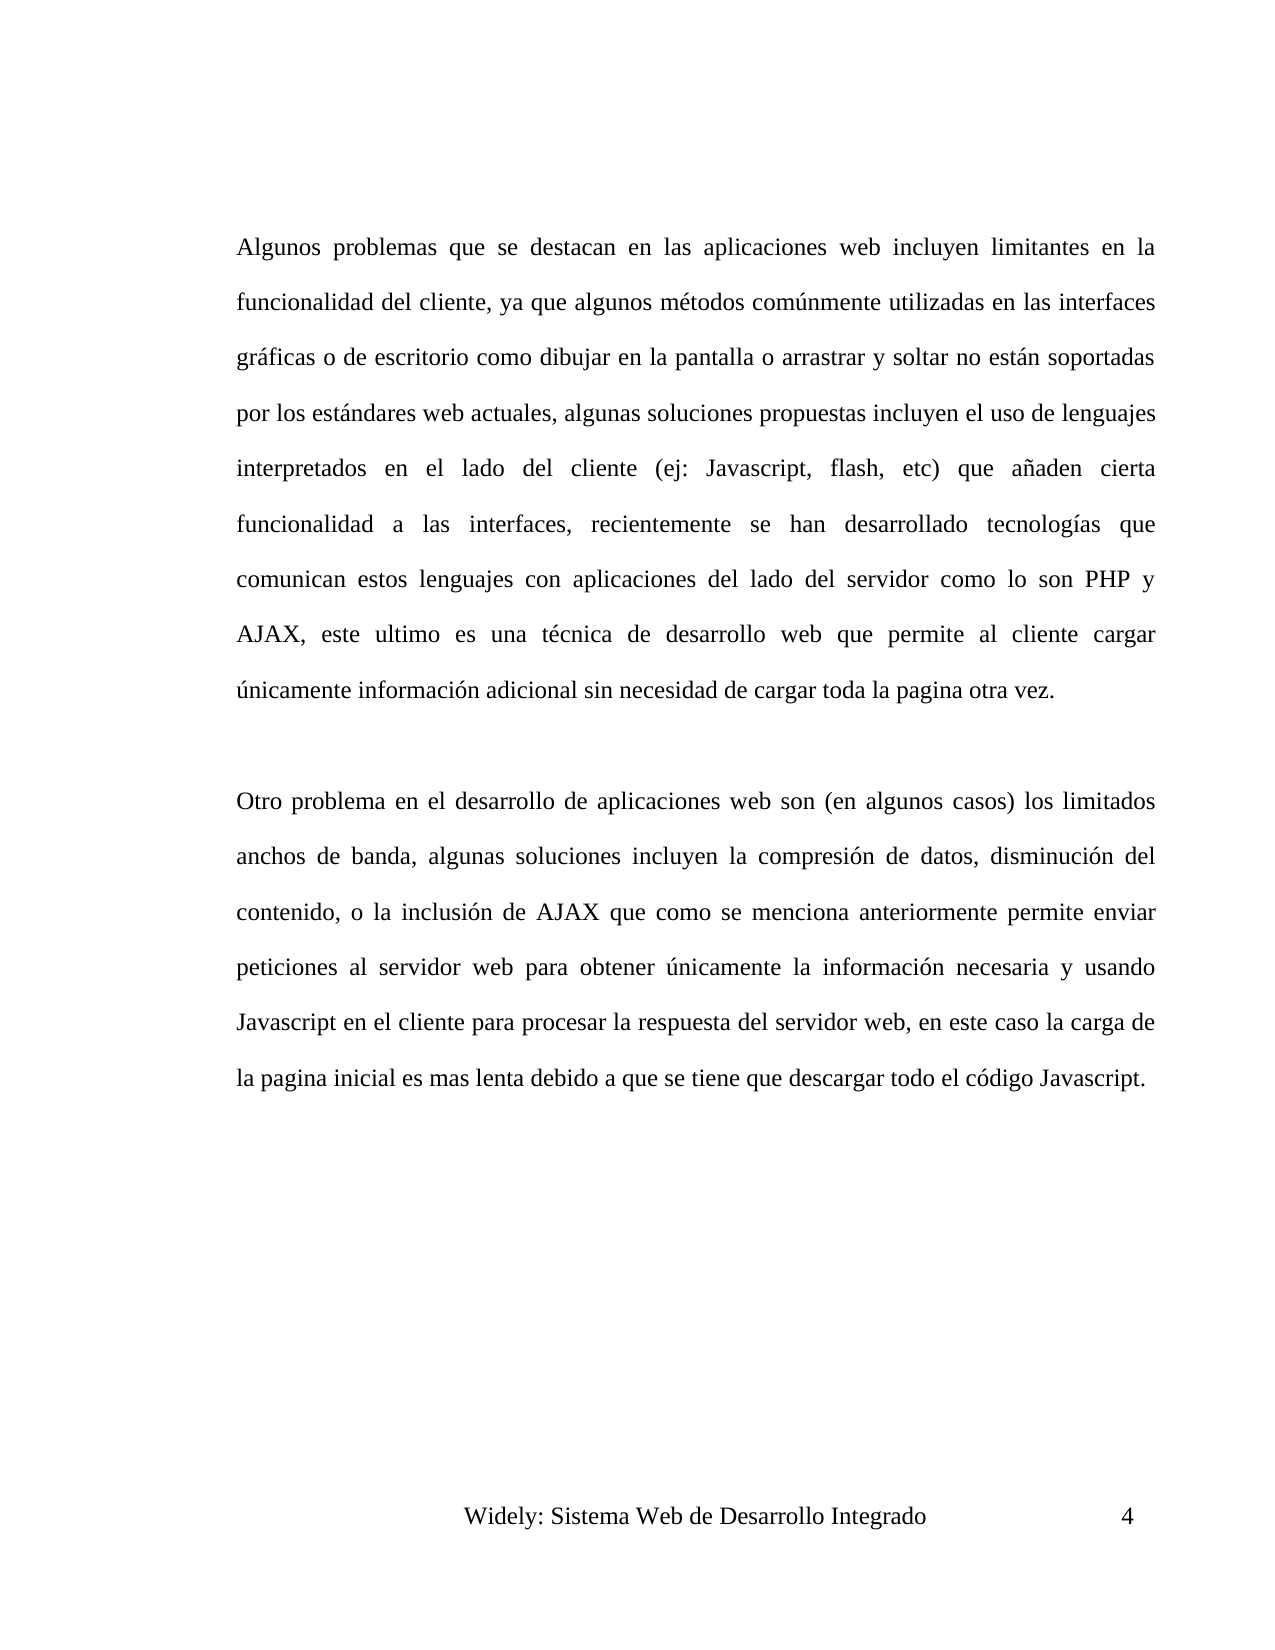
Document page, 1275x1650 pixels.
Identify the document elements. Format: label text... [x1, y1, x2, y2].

text Algunos problemas que se destacan en las aplicaciones web incluyen limitantes en la funcionalidad del cliente, ya que algunos métodos comúnmente utilizadas en las interfaces gráficas o de escritorio como dibujar en la pantalla o arrastrar y soltar no están soportadas por los estándares web actuales, algunas soluciones propuestas incluyen el uso de lenguajes interpretados en el lado del cliente (ej: Javascript, flash, etc) que añaden cierta funcionalidad a las interfaces, recientemente se han desarrollado tecnologías que comunican estos lenguajes con aplicaciones del lado del servidor como lo son PHP y AJAX, este ultimo es una técnica de desarrollo web que permite al cliente cargar únicamente información adicional sin necesidad de cargar toda la pagina otra vez. [236, 233, 1157, 704]
text Otro problema en el desarrollo de aplicaciones web son (en algunos casos) los limitados anchos de banda, algunas soluciones incluyen la compresión de datos, disminución del contenido, o la inclusión de AJAX que como se menciona anteriormente permite enviar peticiones al servidor web para obtener únicamente la información necesaria y usando Javascript en el cliente para procesar la respuesta del servidor web, en este caso la carga de la pagina inicial es mas lenta debido a que se tiene que descargar todo el código Javascript. [236, 787, 1157, 1092]
